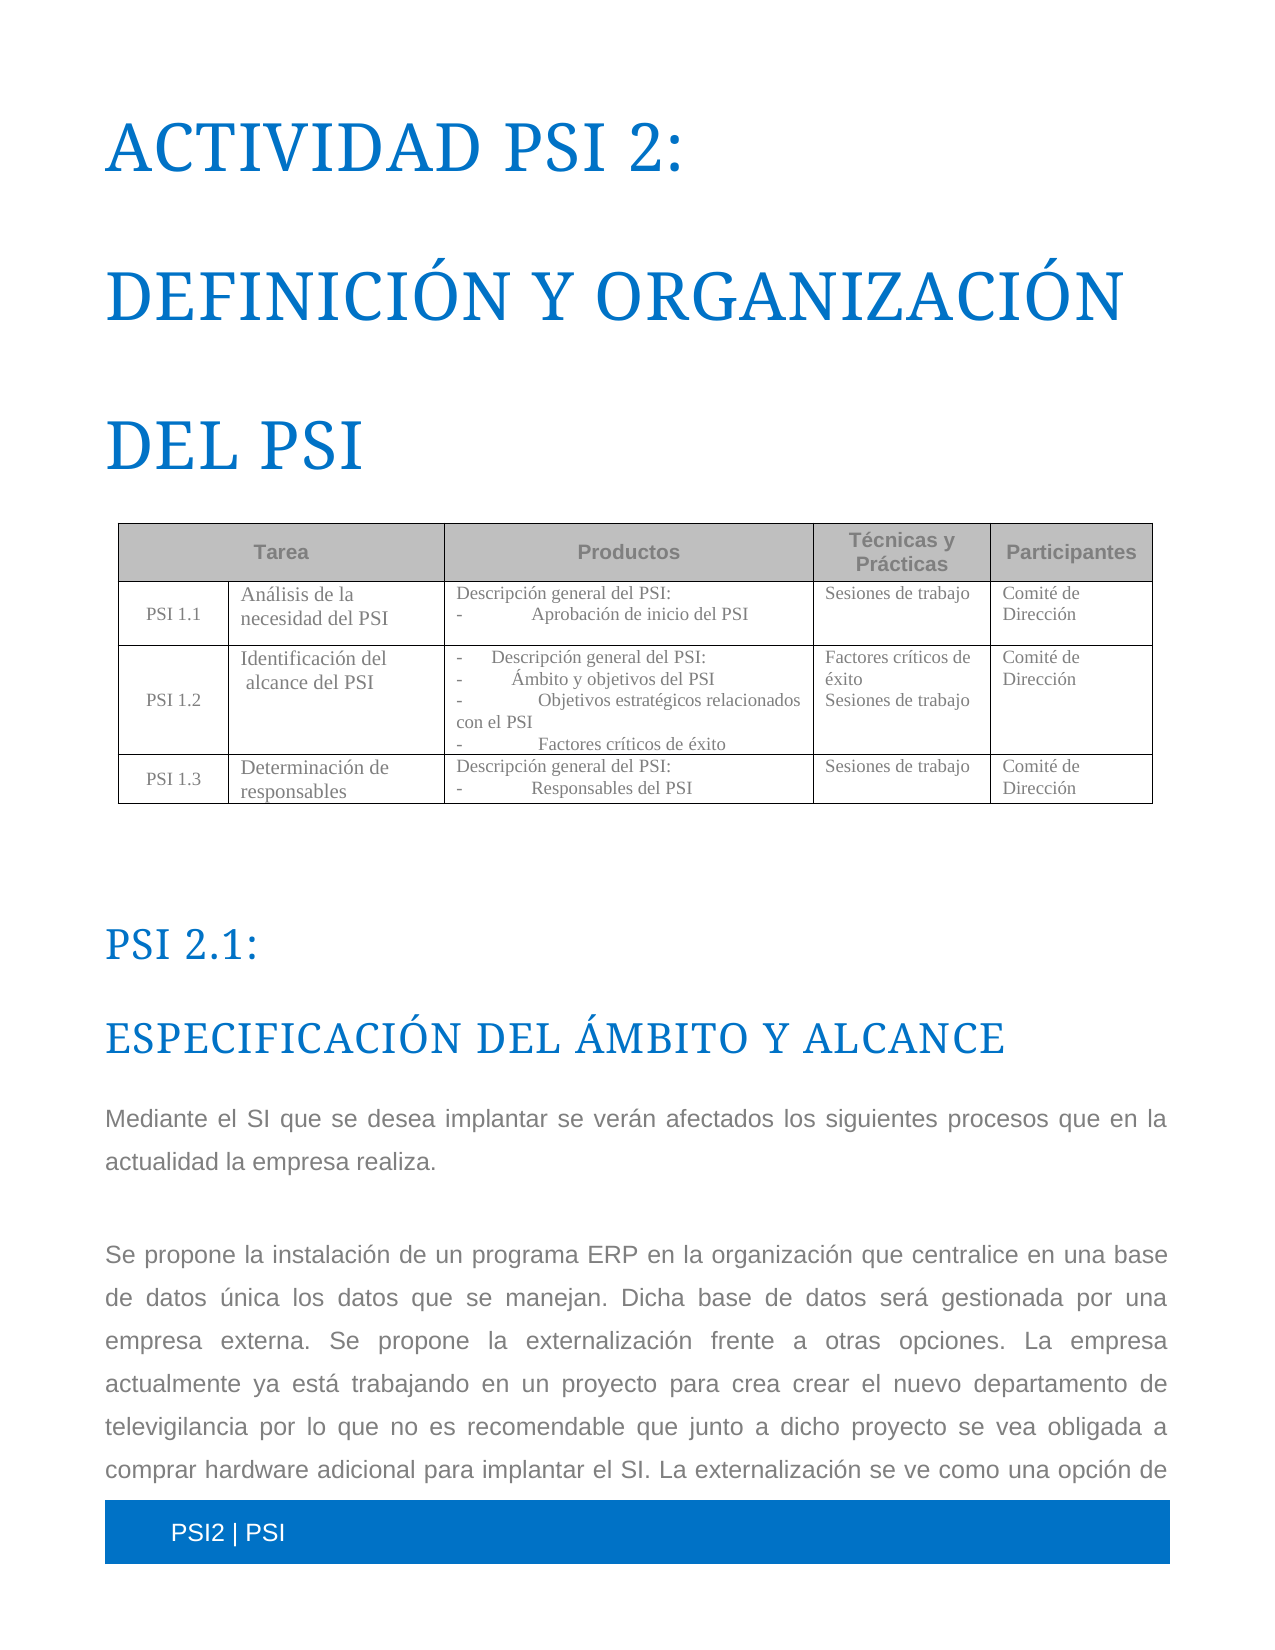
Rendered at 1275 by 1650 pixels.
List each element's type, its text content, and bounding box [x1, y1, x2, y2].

table_cell Identificación del alcance del PSI [229, 646, 444, 754]
table_header Técnicas y Prácticas [814, 524, 990, 581]
text Se propone la instalación de un programa ERP en la organización que centralice en una base de datos única los datos que se manejan. Dicha base de datos será gestionada por una empresa externa. Se propone la externalización frente a otras opciones. La empresa actualmente ya está trabajando en un proyecto para crea crear el nuevo departamento de televigilancia por lo que no es recomendable que junto a dicho proyecto se vea obligada a comprar hardware adicional para implantar el SI. La externalización se ve como una opción de [105, 1240, 1170, 1484]
table_cell Sesiones de trabajo [814, 582, 990, 645]
table_header Participantes [991, 524, 1152, 581]
subtitle DEFINICIÓN Y ORGANIZACIÓN [105, 249, 1170, 340]
text Mediante el SI que se desea implantar se verán afectados los siguientes procesos que en la actualidad la empresa realiza. [105, 1104, 1170, 1176]
subtitle DEL PSI [105, 398, 1170, 489]
subtitle PSI 2.1: [105, 915, 1170, 972]
table_cell PSI 1.3 [119, 755, 228, 803]
table_cell Descripción general del PSI: Aprobación de inicio del PSI [445, 582, 813, 645]
table_cell Descripción general del PSI: Responsables del PSI [445, 755, 813, 803]
table_cell PSI 1.2 [119, 646, 228, 754]
table_header Tarea [119, 524, 444, 581]
table_cell Comité de Dirección [991, 646, 1152, 754]
table_header Productos [445, 524, 813, 581]
table_cell Sesiones de trabajo [814, 755, 990, 803]
table_cell Comité de Dirección [991, 755, 1152, 803]
table_cell Factores críticos de éxito Sesiones de trabajo [814, 646, 990, 754]
table_cell Análisis de la necesidad del PSI [229, 582, 444, 645]
subtitle Especificación del Ámbito y Alcance [105, 1009, 1170, 1066]
table_cell Determinación de responsables [229, 755, 444, 803]
table_cell Comité de Dirección [991, 582, 1152, 645]
table_cell PSI 1.1 [119, 582, 228, 645]
subtitle ACTIVIDAD PSI 2: [105, 100, 1170, 191]
table_cell Descripción general del PSI: Ámbito y objetivos del PSI Objetivos estratégicos relacionados con el PSI Factores críticos de éxito [445, 646, 813, 754]
